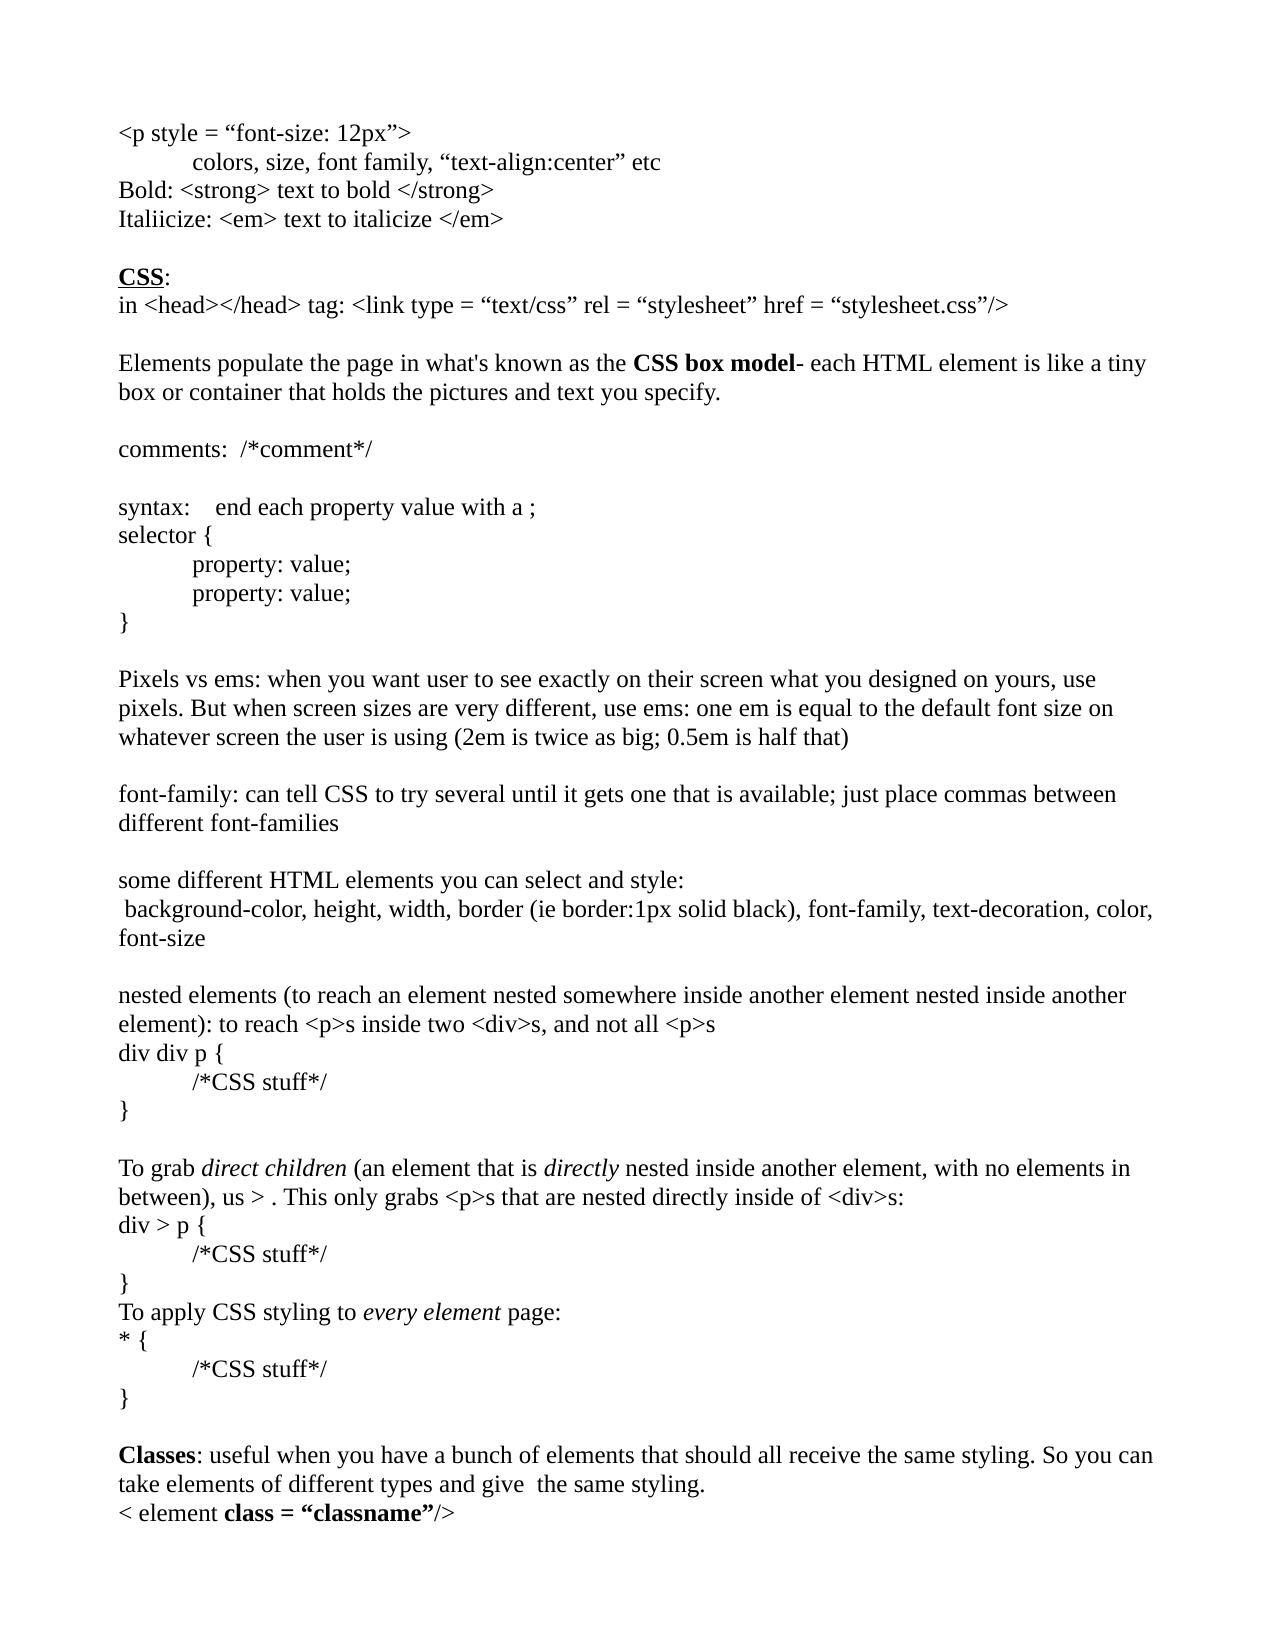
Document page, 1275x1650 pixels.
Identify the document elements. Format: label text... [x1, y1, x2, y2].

text div > p { [118, 1211, 1157, 1239]
text Elements populate the page in what's known as the CSS box model- each HTML element is like a tiny box or container that holds the pictures and text you specify. [118, 348, 1157, 406]
text /*CSS stuff*/ } [118, 1239, 1157, 1297]
text Pixels vs ems: when you want user to see exactly on their screen what you designed on yours, use pixels. But when screen sizes are very different, use ems: one em is equal to the default font size on whatever screen the user is using (2em is twice as big; 0.5em is half that) [118, 664, 1157, 751]
text div div p { [118, 1038, 1157, 1067]
text comments: /*comment*/ [118, 434, 1157, 463]
text property: value; [118, 549, 1157, 578]
text /*CSS stuff*/ [118, 1067, 1157, 1096]
text Bold: <strong> text to bold </strong> [118, 176, 1157, 204]
text Italiicize: <em> text to italicize </em> [118, 204, 1157, 233]
text in <head></head> tag: <link type = “text/css” rel = “stylesheet” href = “stylesheet.css”/> [118, 291, 1157, 319]
text /*CSS stuff*/ [118, 1354, 1157, 1383]
text < element class = “classname”/> [118, 1498, 1157, 1527]
text nested elements (to reach an element nested somewhere inside another element nested inside another element): to reach <p>s inside two <div>s, and not all <p>s [118, 981, 1157, 1038]
text selector { [118, 521, 1157, 549]
text colors, size, font family, “text-align:center” etc [118, 147, 1157, 176]
text * { [118, 1326, 1157, 1354]
text } [118, 1096, 1157, 1124]
text } [118, 607, 1157, 636]
text property: value; [118, 578, 1157, 607]
text some different HTML elements you can select and style: [118, 866, 1157, 894]
text CSS: [118, 262, 1157, 291]
text To apply CSS styling to every element page: [118, 1297, 1157, 1326]
text To grab direct children (an element that is directly nested inside another element, with no elements in between), us > . This only grabs <p>s that are nested directly inside of <div>s: [118, 1153, 1157, 1211]
text } [118, 1383, 1157, 1412]
text font-family: can tell CSS to try several until it gets one that is available; just place commas between different font-families [118, 779, 1157, 837]
text <p style = “font-size: 12px”> [118, 118, 1157, 147]
text syntax: end each property value with a ; [118, 492, 1157, 521]
text Classes: useful when you have a bunch of elements that should all receive the same styling. So you can take elements of different types and give the same styling. [118, 1441, 1157, 1498]
text background-color, height, width, border (ie border:1px solid black), font-family, text-decoration, color, font-size [118, 894, 1157, 952]
